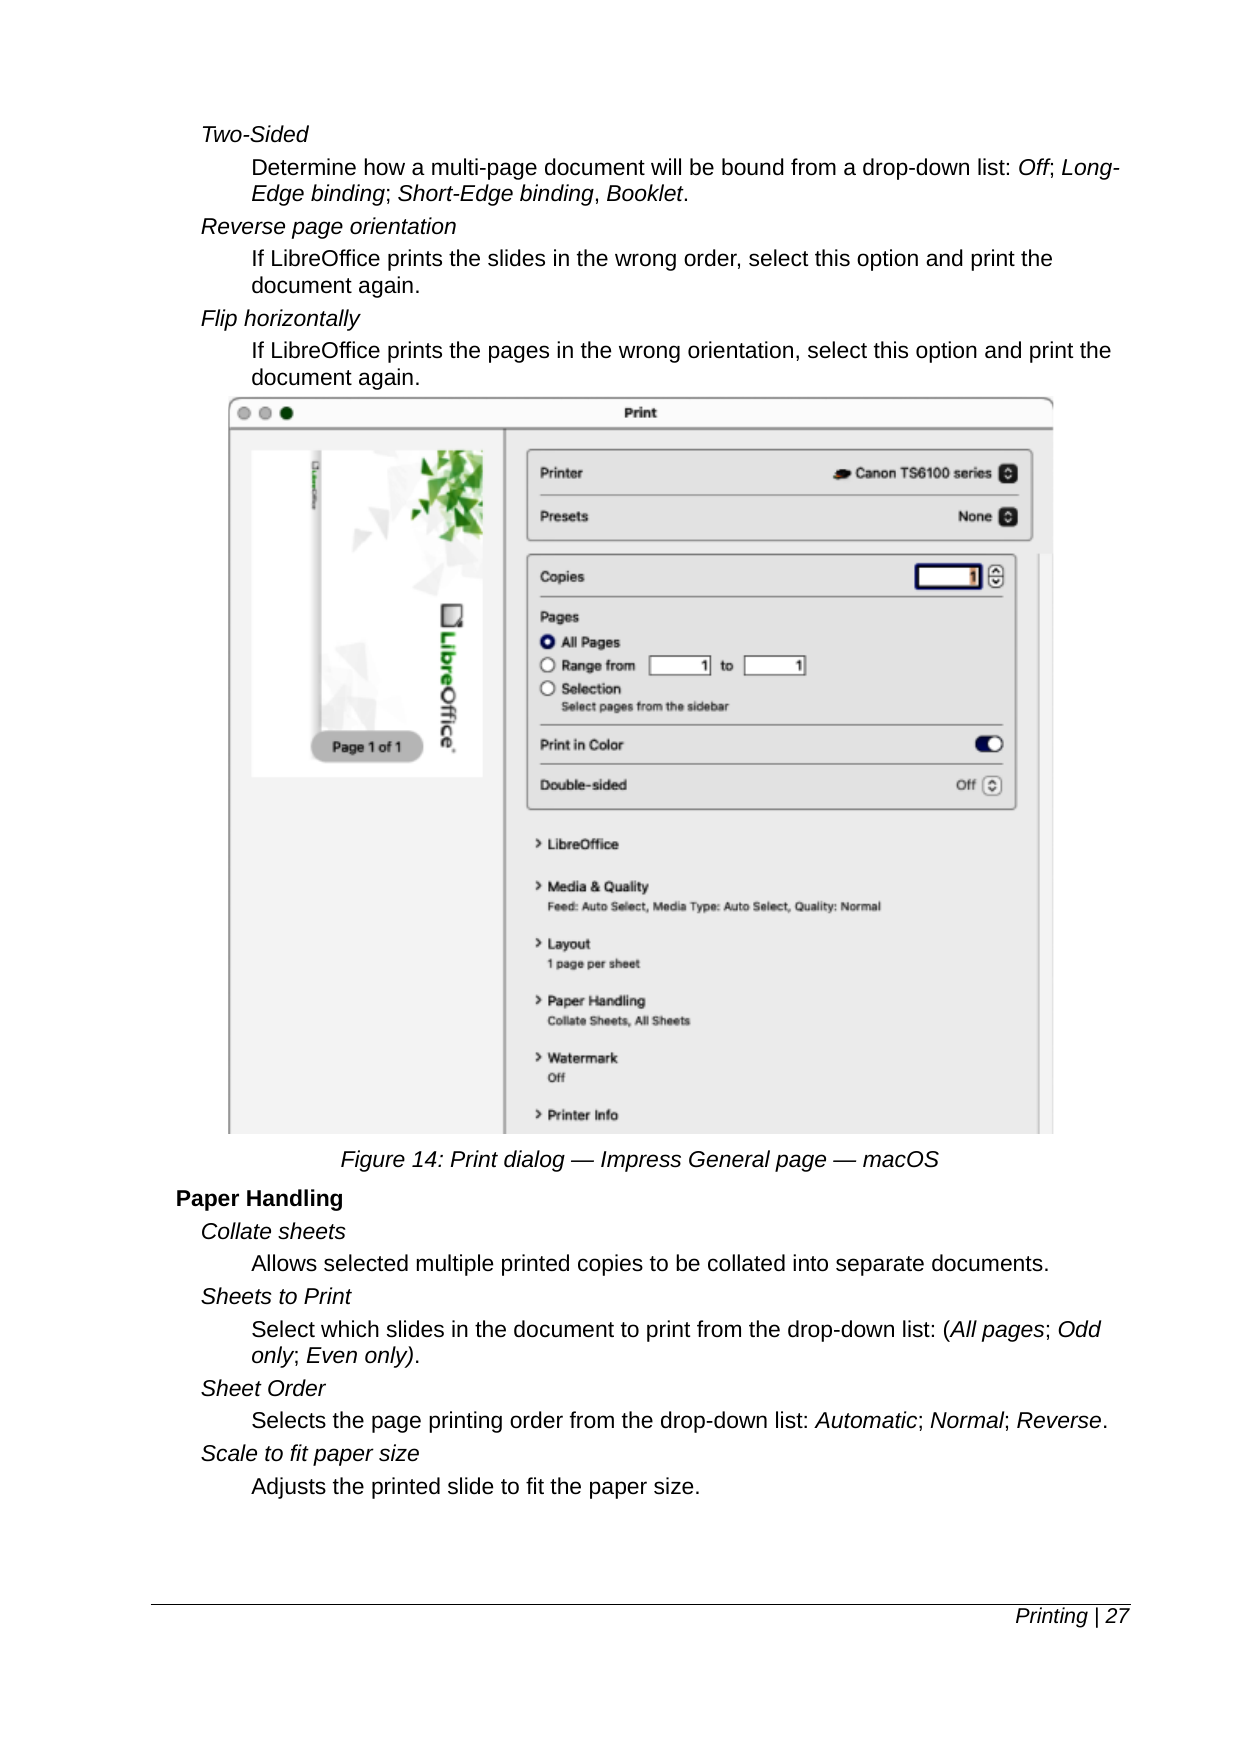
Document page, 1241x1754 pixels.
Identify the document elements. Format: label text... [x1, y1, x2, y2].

text Determine how a multi-page document will be bound from a drop-down list: Off; Long-Edge binding; Short-Edge binding, Booklet. [251, 154, 1131, 206]
text If LibreOffice prints the slides in the wrong order, select this option and print the document again. [251, 245, 1131, 298]
text Selects the page printing order from the drop-down list: Automatic; Normal; Reverse. [251, 1407, 1131, 1434]
text Flip horizontally [201, 304, 1131, 331]
text If LibreOffice prints the pages in the wrong orientation, select this option and print the document again. [251, 337, 1131, 390]
text Figure 14: Print dialog — Impress General page — macOS [228, 1146, 1053, 1173]
text Collate sheets [201, 1218, 1131, 1244]
text Sheets to Print [201, 1283, 1131, 1309]
text Paper Handling [176, 1185, 1131, 1211]
text Scale to fit paper size [201, 1440, 1131, 1467]
text Reverse page orientation [201, 213, 1131, 239]
text Adjusts the printed slide to fit the paper size. [251, 1473, 1131, 1499]
text Allows selected multiple printed copies to be collated into separate documents. [251, 1250, 1131, 1277]
text Sheet Order [201, 1375, 1131, 1401]
text Select which slides in the document to print from the drop-down list: (All pages; Odd only; Even only). [251, 1316, 1131, 1368]
picture [228, 396, 1054, 1134]
text Two-Sided [201, 121, 1131, 147]
